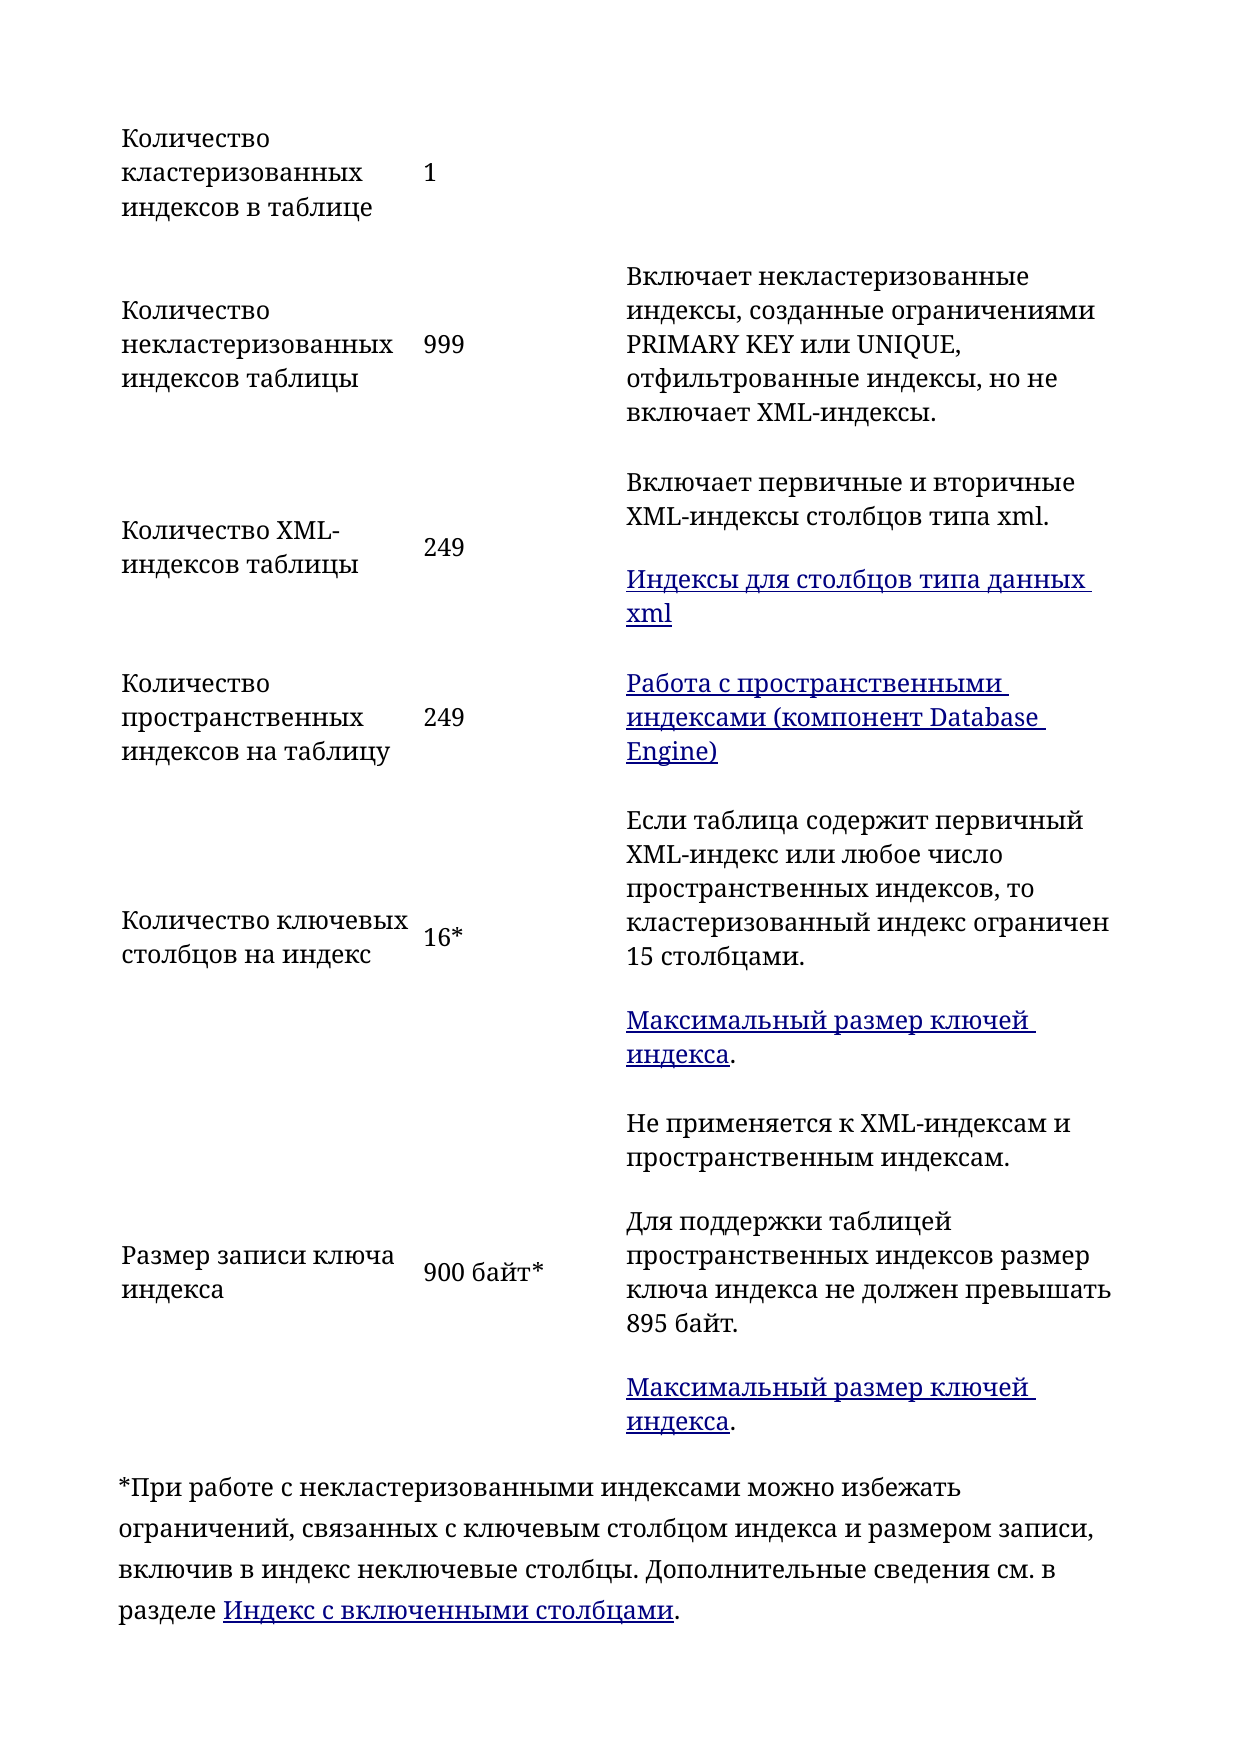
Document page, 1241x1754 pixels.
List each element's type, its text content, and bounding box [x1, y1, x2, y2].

table_cell Размер записи ключа индекса [118, 1103, 420, 1470]
table_cell 16* [420, 800, 623, 1103]
table_cell Если таблица содержит первичный XML-индекс или любое число пространственных индексов, то кластеризованный индекс ограничен 15 столбцами. Максимальный размер ключей индекса. [623, 800, 1122, 1103]
table_cell 1 [420, 118, 623, 256]
table_cell Включает некластеризованные индексы, созданные ограничениями PRIMARY KEY или UNIQUE, отфильтрованные индексы, но не включает XML-индексы. [623, 256, 1122, 461]
table_cell 999 [420, 256, 623, 461]
table_cell Количество пространственных индексов на таблицу [118, 662, 420, 800]
table_cell 249 [420, 662, 623, 800]
table_cell Количество ключевых столбцов на индекс [118, 800, 420, 1103]
table_cell 249 [420, 461, 623, 662]
table_cell 900 байт* [420, 1103, 623, 1470]
table_cell Количество кластеризованных индексов в таблице [118, 118, 420, 256]
table_cell Включает первичные и вторичные XML-индексы столбцов типа xml. Индексы для столбцов типа данных xml [623, 461, 1122, 662]
table_cell [623, 118, 1122, 256]
table_cell Количество XML-индексов таблицы [118, 461, 420, 662]
table_cell Количество некластеризованных индексов таблицы [118, 256, 420, 461]
text *При работе с некластеризованными индексами можно избежать ограничений, связанных с ключевым столбцом индекса и размером записи, включив в индекс неключевые столбцы. Дополнительные сведения см. в разделе Индекс с включенными столбцами. [118, 1470, 1122, 1626]
table_cell Работа с пространственными индексами (компонент Database Engine) [623, 662, 1122, 800]
table_cell Не применяется к XML-индексам и пространственным индексам. Для поддержки таблицей пространственных индексов размер ключа индекса не должен превышать 895 байт. Максимальный размер ключей индекса. [623, 1103, 1122, 1470]
